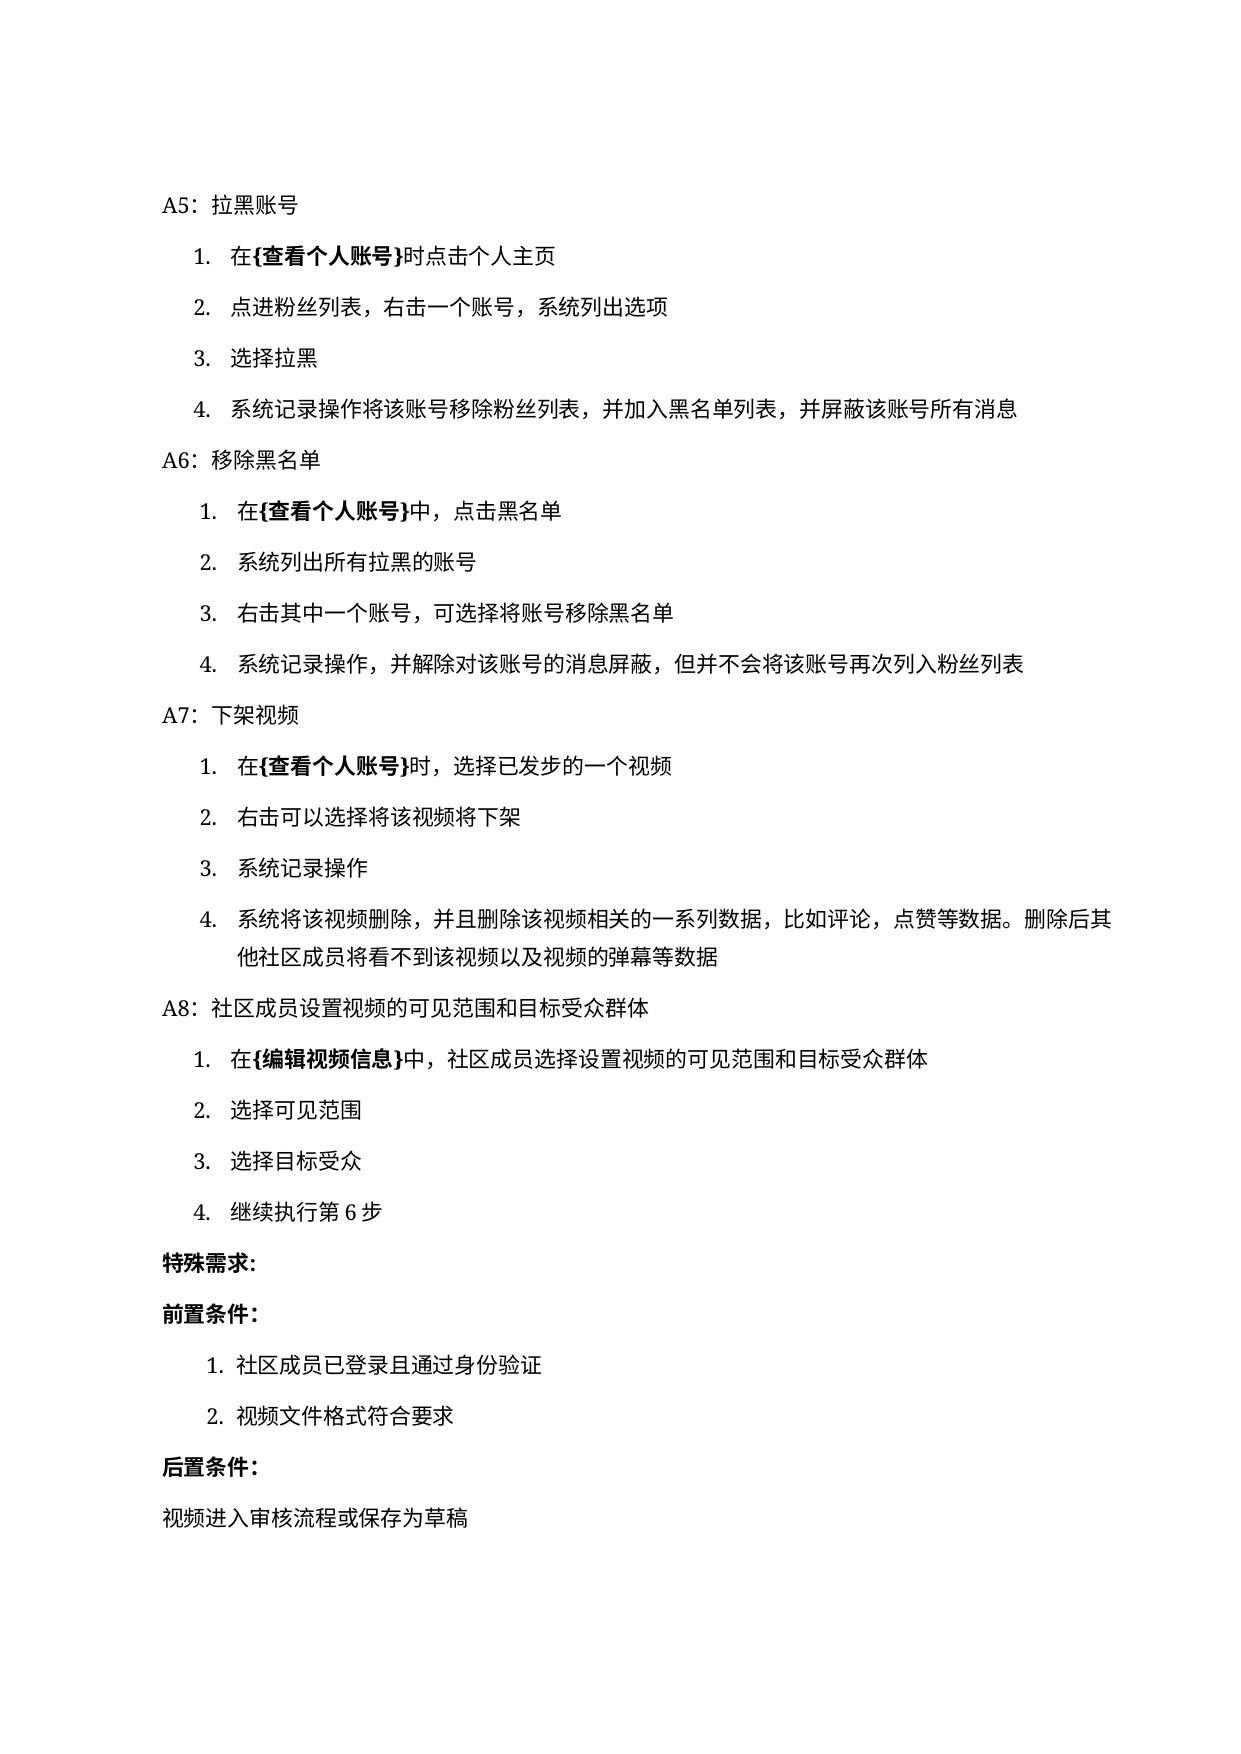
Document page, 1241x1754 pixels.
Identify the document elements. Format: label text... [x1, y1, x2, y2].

list 右击可以选择将该视频将下架 [199, 800, 1122, 832]
list 点进粉丝列表，右击一个账号，系统列出选项 [193, 290, 1122, 321]
text 特殊需求: [118, 1246, 1122, 1278]
list 在{查看个人账号}时，选择已发步的一个视频 [199, 749, 1122, 781]
list 系统将该视频删除，并且删除该视频相关的一系列数据，比如评论，点赞等数据。删除后其他社区成员将看不到该视频以及视频的弹幕等数据 [199, 902, 1122, 972]
text A5：拉黑账号 [118, 188, 1122, 219]
text A7：下架视频 [118, 698, 1122, 730]
list 社区成员已登录且通过身份验证 [162, 1348, 1122, 1380]
list 系统记录操作将该账号移除粉丝列表，并加入黑名单列表，并屏蔽该账号所有消息 [193, 392, 1122, 423]
text A8：社区成员设置视频的可见范围和目标受众群体 [118, 991, 1122, 1023]
list 选择拉黑 [193, 341, 1122, 372]
list 选择目标受众 [193, 1144, 1122, 1176]
list 选择可见范围 [193, 1093, 1122, 1125]
list 右击其中一个账号，可选择将账号移除黑名单 [199, 596, 1122, 628]
list 在{查看个人账号}时点击个人主页 [193, 239, 1122, 270]
list 系统记录操作，并解除对该账号的消息屏蔽，但并不会将该账号再次列入粉丝列表 [199, 647, 1122, 679]
text A6：移除黑名单 [118, 443, 1122, 474]
text 后置条件： [118, 1450, 1122, 1482]
text 前置条件： [118, 1297, 1122, 1329]
list 继续执行第6步 [193, 1195, 1122, 1227]
list 系统记录操作 [199, 851, 1122, 883]
list 在{编辑视频信息}中，社区成员选择设置视频的可见范围和目标受众群体 [193, 1042, 1122, 1074]
list 在{查看个人账号}中，点击黑名单 [199, 494, 1122, 526]
text 视频进入审核流程或保存为草稿 [118, 1501, 1122, 1533]
list 系统列出所有拉黑的账号 [199, 545, 1122, 577]
list 视频文件格式符合要求 [162, 1399, 1122, 1431]
